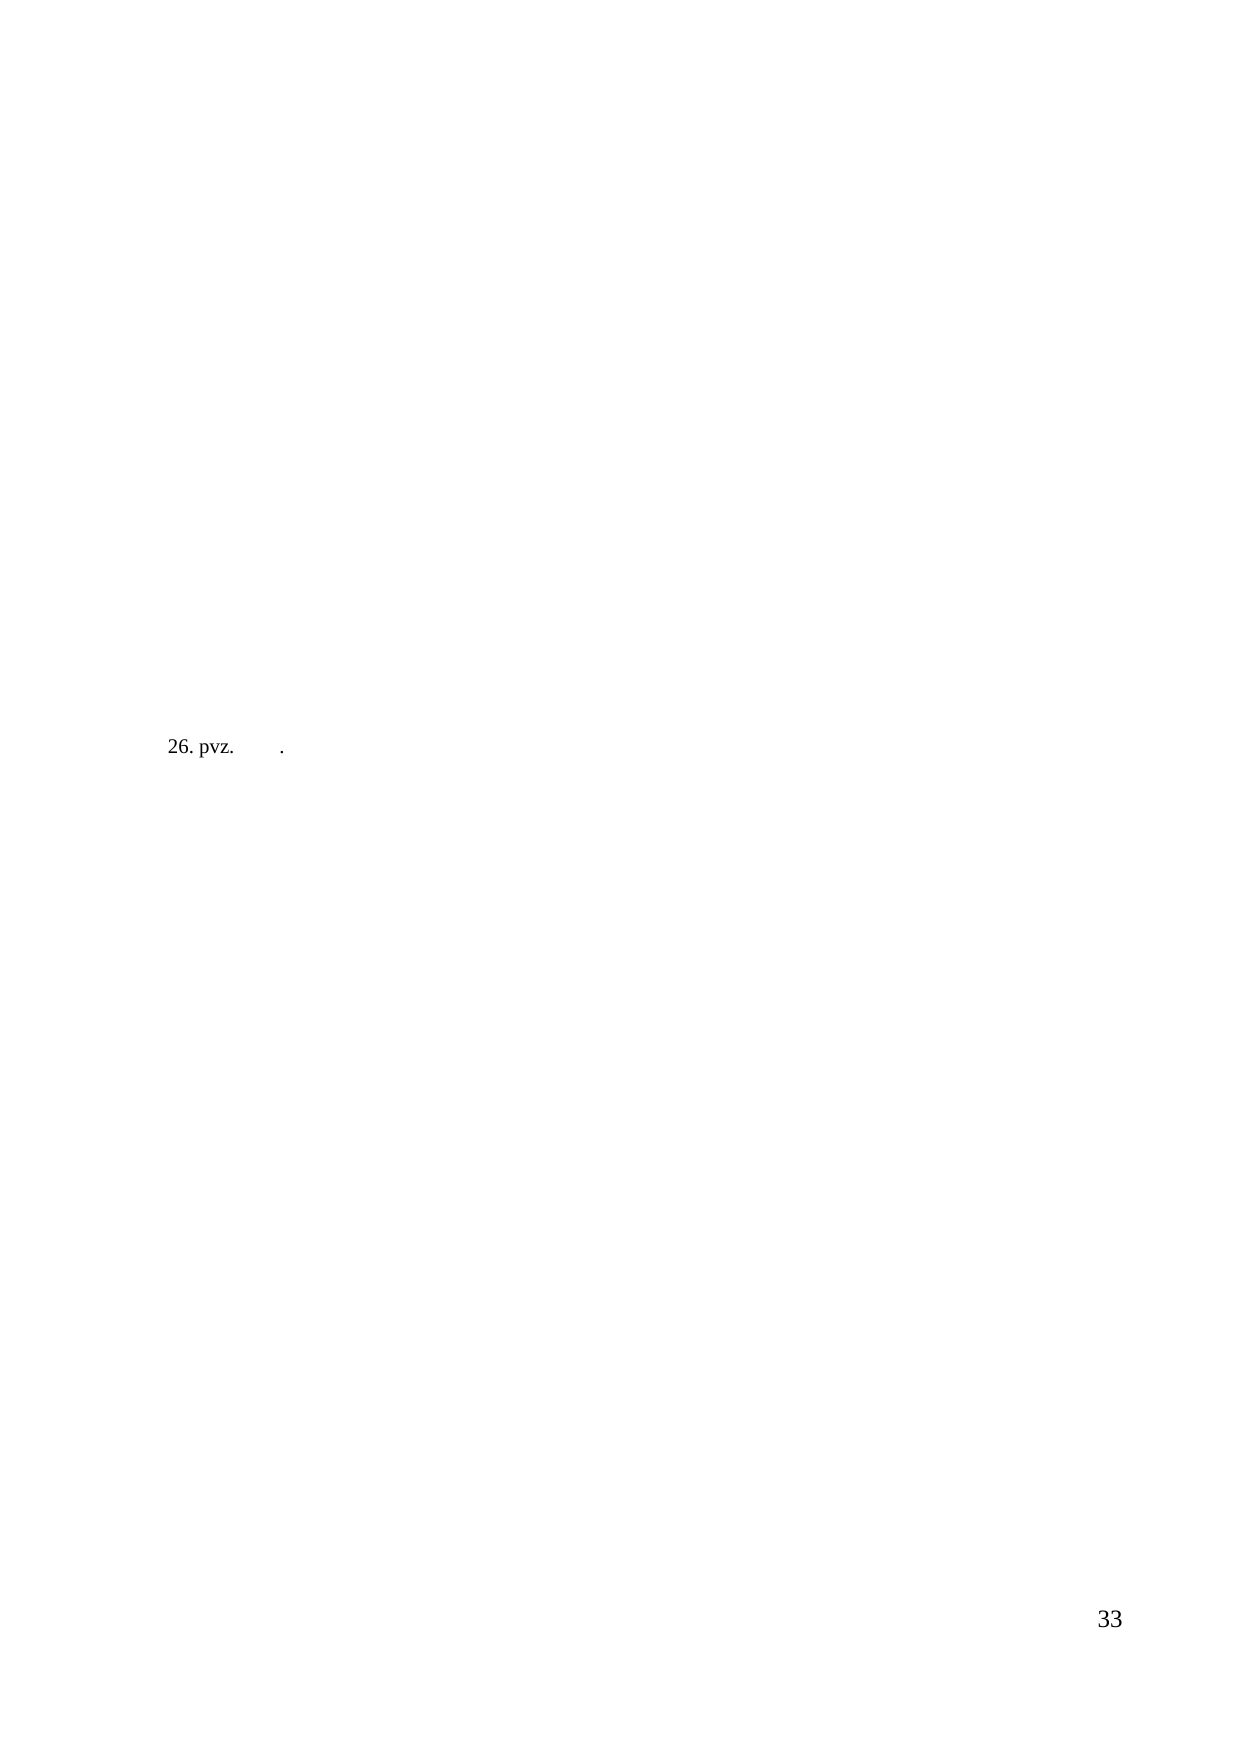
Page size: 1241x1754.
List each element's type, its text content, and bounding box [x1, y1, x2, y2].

table_header [118, 655, 1122, 715]
table_cell . [118, 715, 1122, 776]
